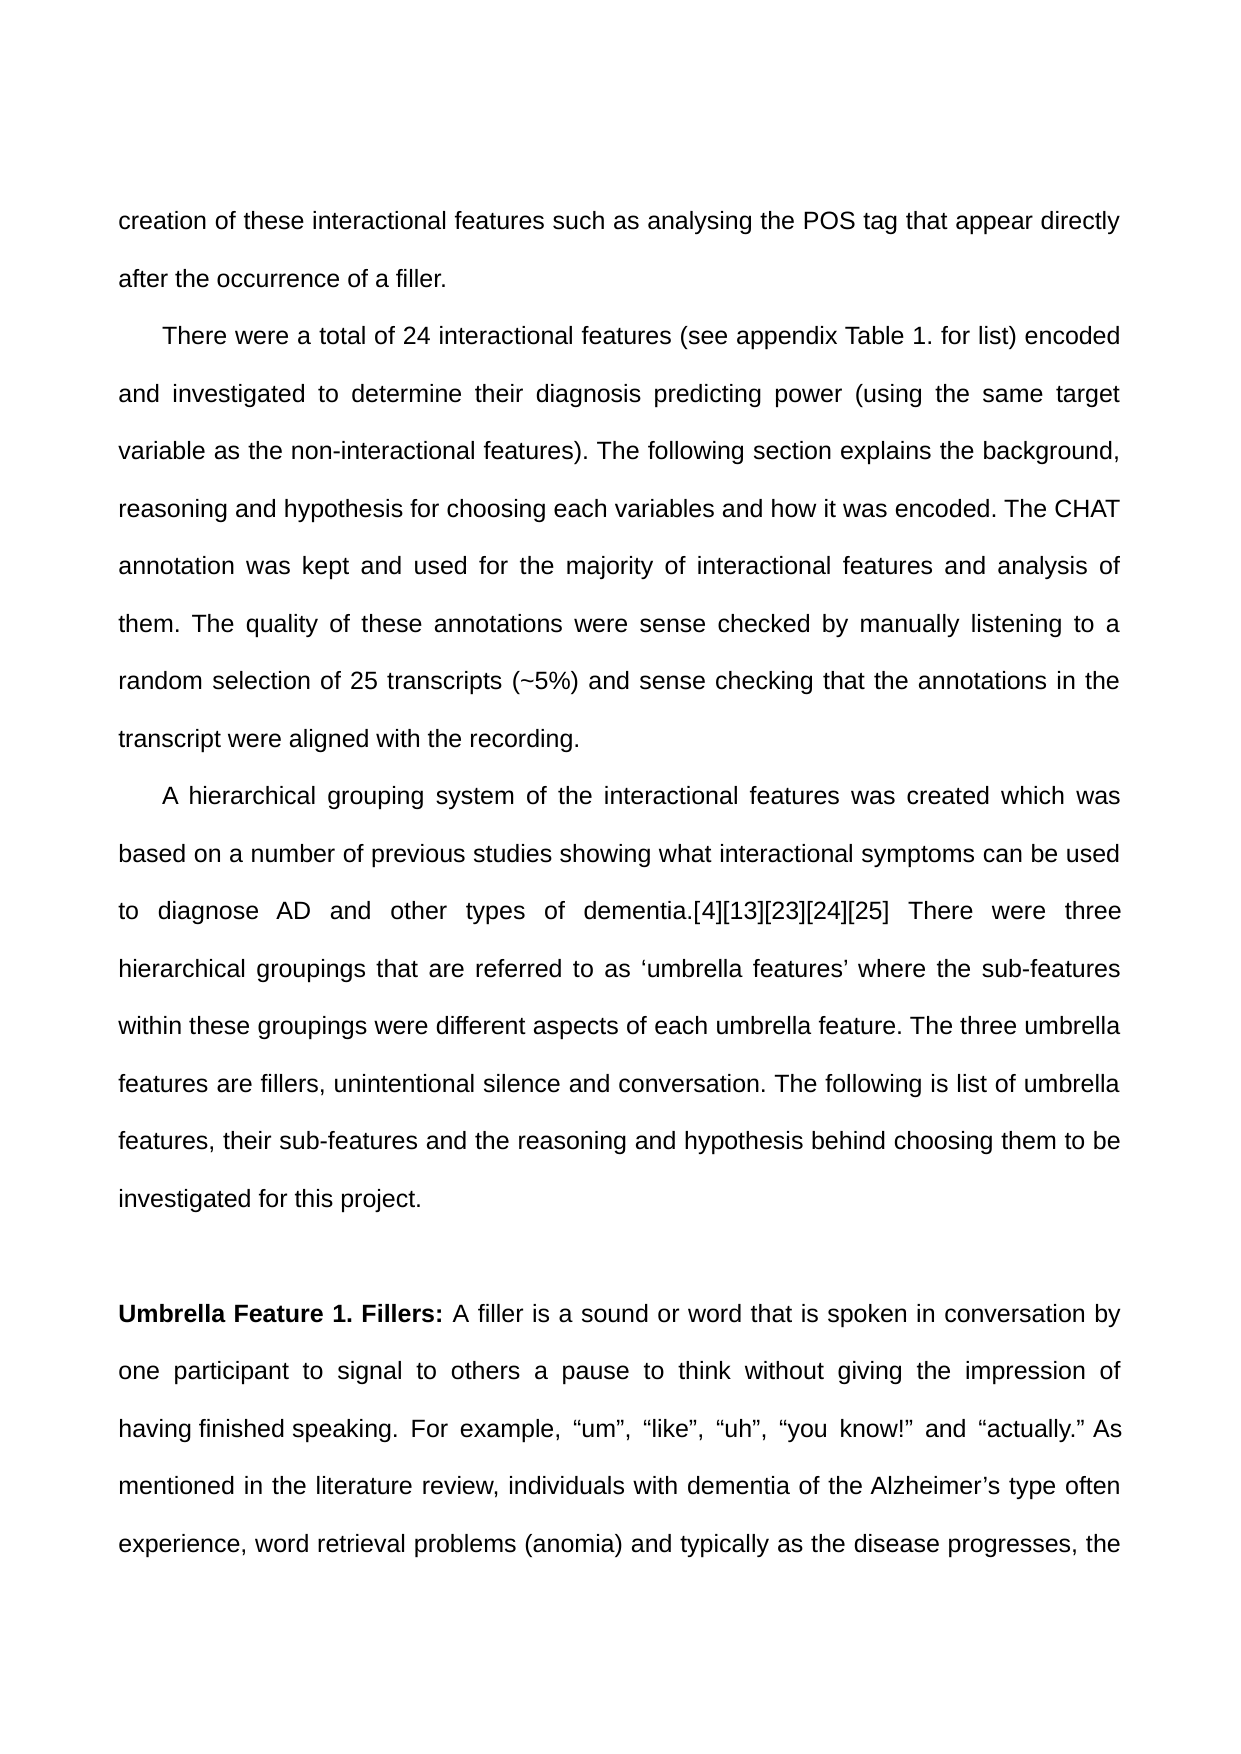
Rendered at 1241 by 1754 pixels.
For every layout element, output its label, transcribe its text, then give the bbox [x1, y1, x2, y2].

text There were a total of 24 interactional features (see appendix Table 1. for list) encoded and investigated to determine their diagnosis predicting power (using the same target variable as the non-interactional features). The following section explains the background, reasoning and hypothesis for choosing each variables and how it was encoded. The CHAT annotation was kept and used for the majority of interactional features and analysis of them. The quality of these annotations were sense checked by manually listening to a random selection of 25 transcripts (~5%) and sense checking that the annotations in the transcript were aligned with the recording. [118, 321, 1122, 752]
text Umbrella Feature 1. Fillers: A filler is a sound or word that is spoken in conversation by one participant to signal to others a pause to think without giving the impression of having finished speaking. For example, “um”, “like”, “uh”, “you know!” and “actually.” As mentioned in the literature review, individuals with dementia of the Alzheimer’s type often experience, word retrieval problems (anomia) and typically as the disease progresses, the [118, 1299, 1122, 1557]
text creation of these interactional features such as analysing the POS tag that appear directly after the occurrence of a filler. [118, 206, 1122, 292]
text A hierarchical grouping system of the interactional features was created which was based on a number of previous studies showing what interactional symptoms can be used to diagnose AD and other types of dementia.[4][13][23][24][25] There were three hierarchical groupings that are referred to as ‘umbrella features’ where the sub-features within these groupings were different aspects of each umbrella feature. The three umbrella features are fillers, unintentional silence and conversation. The following is list of umbrella features, their sub-features and the reasoning and hypothesis behind choosing them to be investigated for this project. [118, 781, 1122, 1212]
